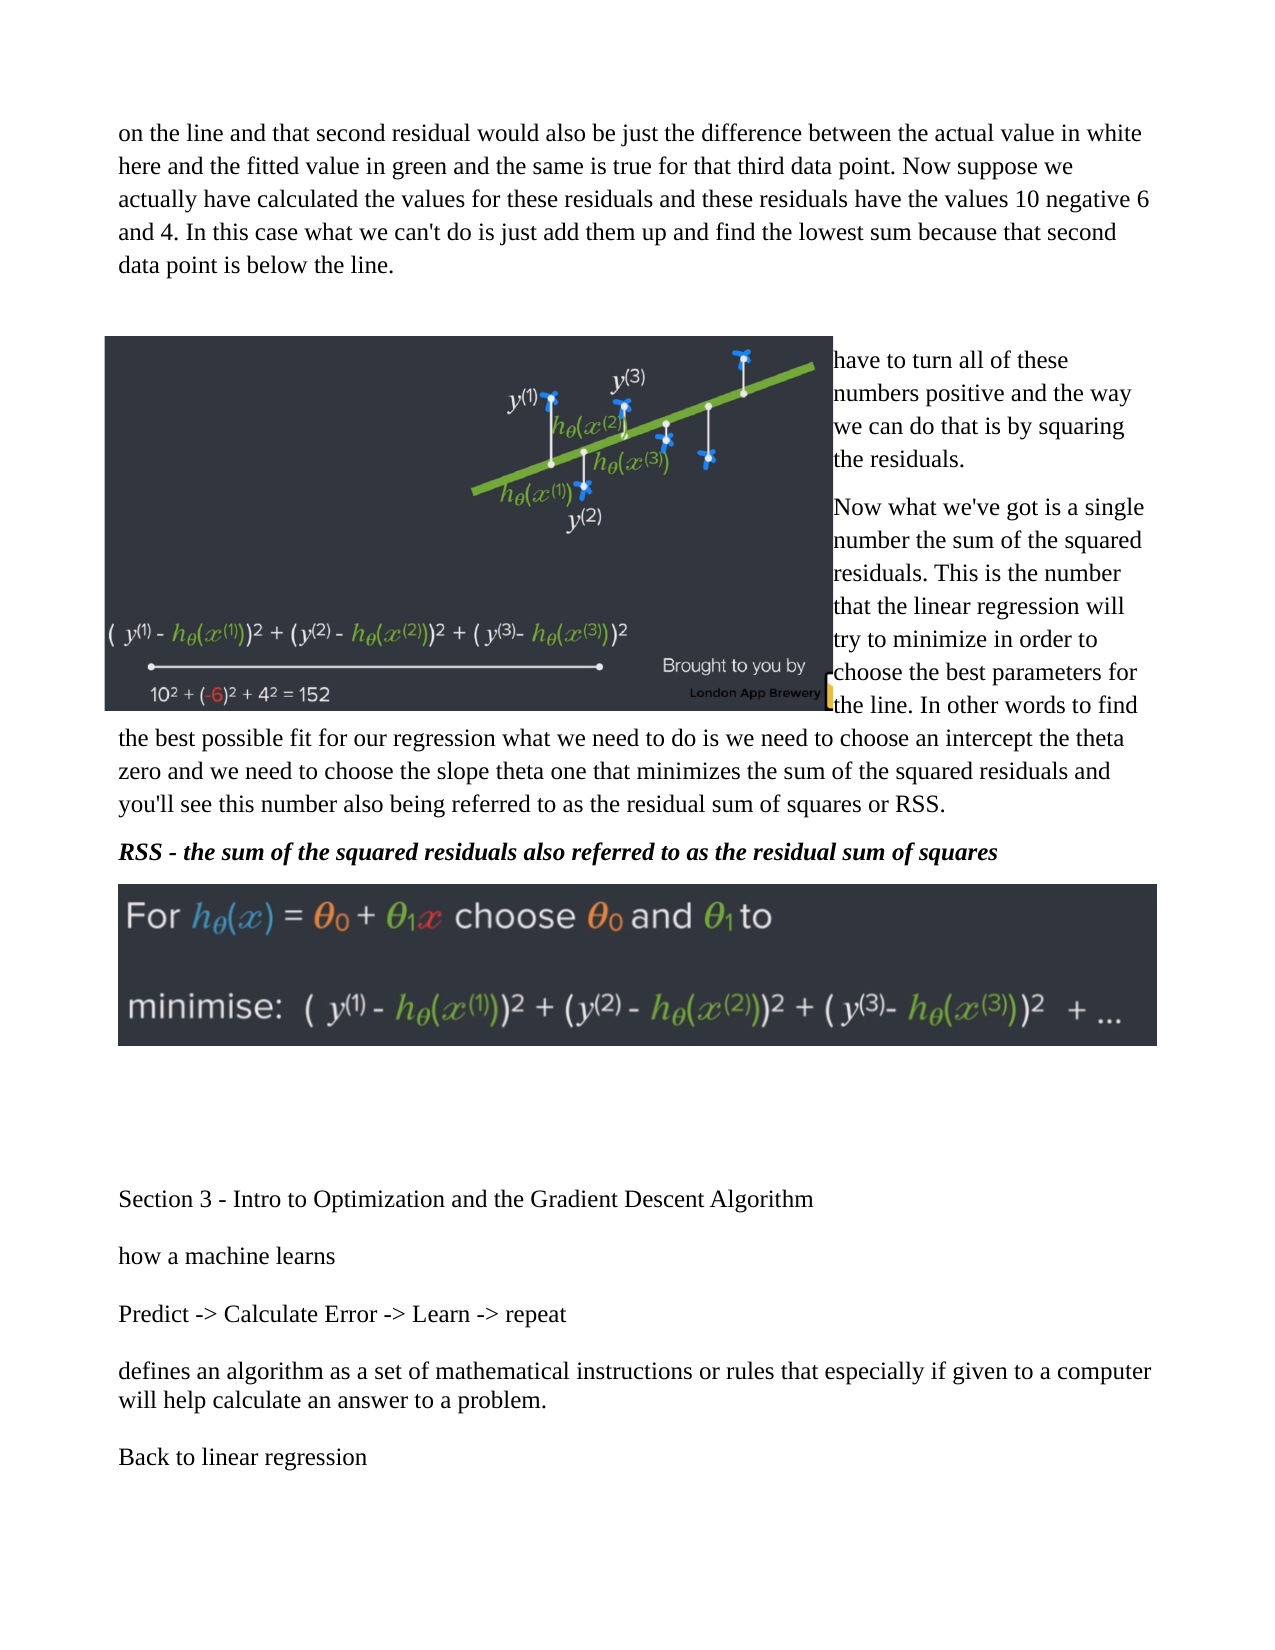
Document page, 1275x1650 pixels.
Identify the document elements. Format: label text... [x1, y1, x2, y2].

text on the line and that second residual would also be just the difference between the actual value in white here and the fitted value in green and the same is true for that third data point. Now suppose we actually have calculated the values for these residuals and these residuals have the values 10 negative 6 and 4. In this case what we can't do is just add them up and find the lowest sum because that second data point is below the line. [118, 118, 1157, 279]
text Back to linear regression [118, 1442, 1157, 1471]
text Predict -> Calculate Error -> Learn -> repeat [118, 1299, 1157, 1327]
picture [104, 336, 834, 711]
text RSS - the sum of the squared residuals also referred to as the residual sum of squares [118, 837, 1157, 866]
text Now what we've got is a single number the sum of the squared residuals. This is the number that the linear regression will try to minimize in order to choose the best parameters for the line. In other words to find the best possible fit for our regression what we need to do is we need to choose an intercept the theta zero and we need to choose the slope theta one that minimizes the sum of the squared residuals and you'll see this number also being referred to as the residual sum of squares or RSS. [118, 492, 1157, 818]
text have to turn all of these numbers positive and the way we can do that is by squaring the residuals. [834, 345, 1157, 473]
text how a machine learns [118, 1241, 1157, 1270]
text Section 3 - Intro to Optimization and the Gradient Descent Algorithm [118, 1184, 1157, 1212]
text defines an algorithm as a set of mathematical instructions or rules that especially if given to a computer will help calculate an answer to a problem. [118, 1356, 1157, 1414]
picture [118, 884, 1157, 1046]
